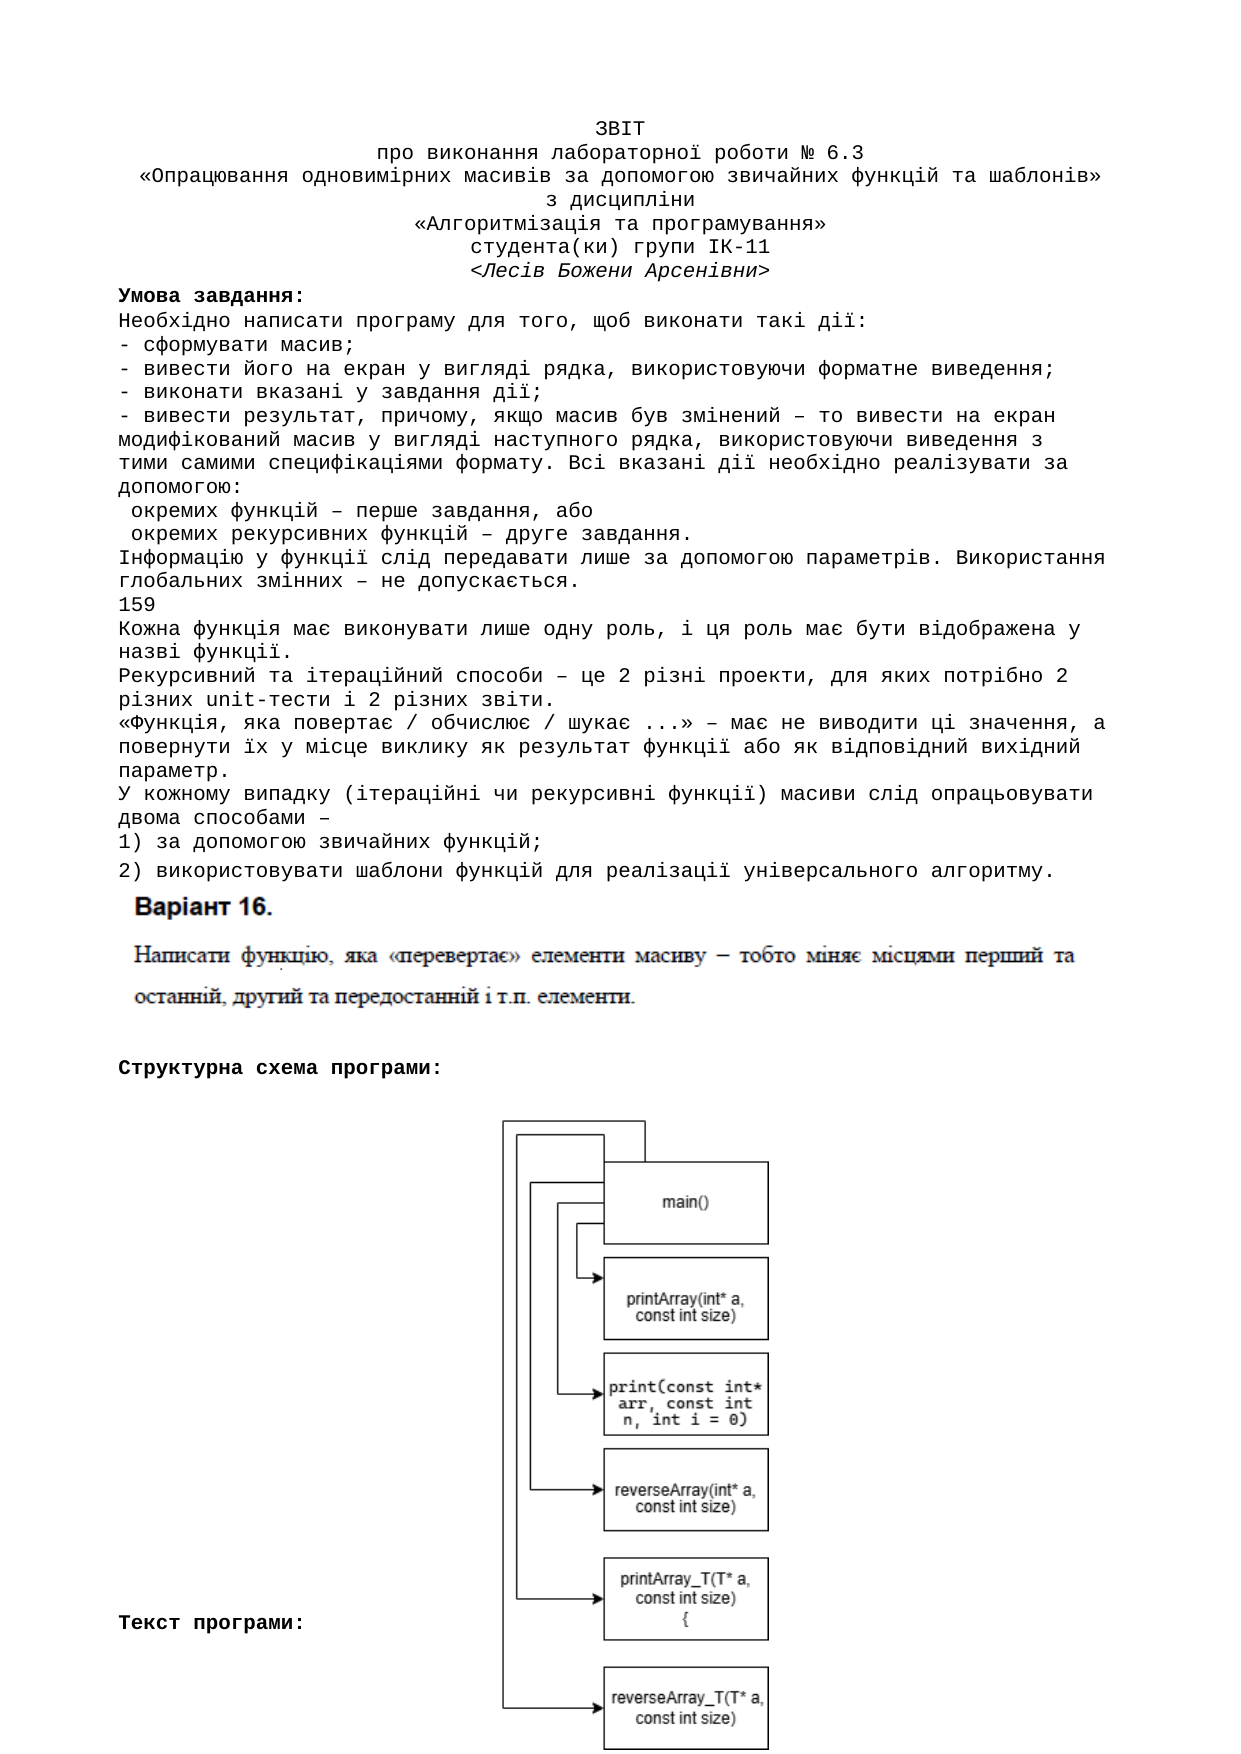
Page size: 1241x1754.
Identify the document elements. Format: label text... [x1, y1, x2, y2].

text тими самими специфікаціями формату. Всі вказані дії необхідно реалізувати за допомогою: [118, 452, 1122, 499]
text - вивести його на екран у вигляді рядка, використовуючи форматне виведення; [118, 358, 1122, 381]
text Інформацію у функції слід передавати лише за допомогою параметрів. Використання глобальних змінних – не допускається. [118, 547, 1122, 594]
text модифікований масив у вигляді наступного рядка, використовуючи виведення з [118, 429, 1122, 452]
text Структурна схема програми: [118, 1057, 1122, 1081]
text - вивести результат, причому, якщо масив був змінений – то вивести на екран [118, 405, 1122, 429]
text з дисципліни [118, 189, 1122, 213]
text окремих функцій – перше завдання, або [118, 499, 1122, 523]
text Текст програми: [118, 1612, 493, 1635]
text Рекурсивний та ітераційний способи – це 2 різні проекти, для яких потрібно 2 різних unit-тести і 2 різних звіти. [118, 665, 1122, 712]
text студента(ки) групи ІК-11 [118, 236, 1122, 260]
text Необхідно написати програму для того, щоб виконати такі дії: [118, 310, 1122, 334]
text У кожному випадку (ітераційні чи рекурсивні функції) масиви слід опрацьовувати двома способами – [118, 783, 1122, 831]
text - сформувати масив; [118, 334, 1122, 358]
text 2) використовувати шаблони функцій для реалізації універсального алгоритму. [118, 854, 1122, 884]
text 159 [118, 594, 1122, 618]
text «Функція, яка повертає / обчислює / шукає ...» – має не виводити ці значення, а повернути їх у місце виклику як результат функції або як відповідний вихідний параметр. [118, 712, 1122, 783]
text - виконати вказані у завдання дії; [118, 381, 1122, 405]
text ЗВІТ [118, 118, 1122, 142]
text «Алгоритмізація та програмування» [118, 213, 1122, 236]
picture [118, 885, 1123, 1037]
text про виконання лабораторної роботи № 6.3 [118, 142, 1122, 165]
text «Опрацювання одновимірних масивів за допомогою звичайних функцій та шаблонів» [118, 165, 1122, 189]
text Кожна функція має виконувати лише одну роль, і ця роль має бути відображена у назві функції. [118, 618, 1122, 665]
text [769, 1612, 1122, 1635]
text Умова завдання: [118, 285, 1122, 309]
text окремих рекурсивних функцій – друге завдання. [118, 523, 1122, 547]
text <Лесів Божени Арсенівни> [118, 260, 1122, 284]
text 1) за допомогою звичайних функцій; [118, 831, 1122, 854]
picture [493, 1111, 769, 1750]
